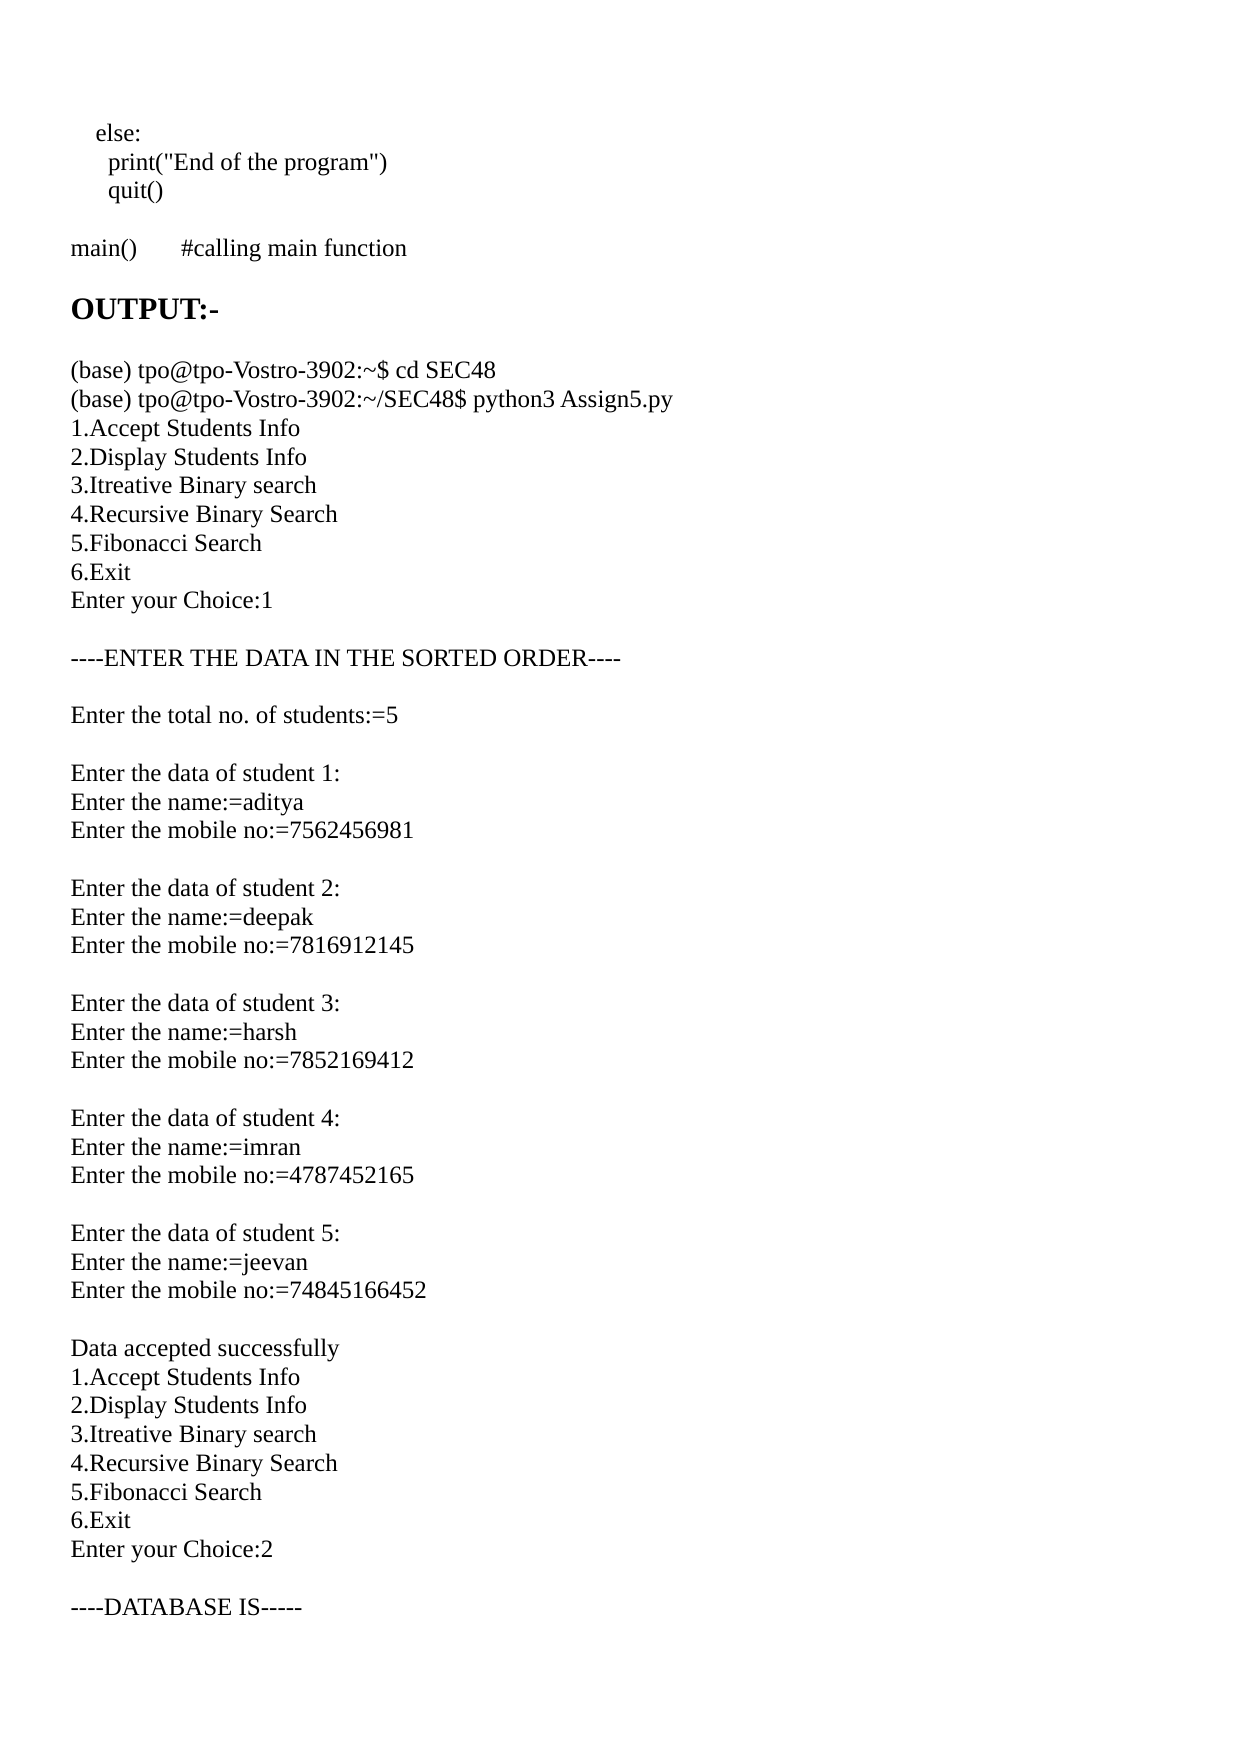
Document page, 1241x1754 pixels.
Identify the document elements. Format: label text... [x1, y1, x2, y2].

text Enter the data of student 3: [70, 988, 1139, 1017]
text (base) tpo@tpo-Vostro-3902:~/SEC48$ python3 Assign5.py [70, 384, 1139, 413]
text Enter the name:=jeevan [70, 1247, 1139, 1275]
text Enter the data of student 4: [70, 1103, 1139, 1132]
text Data accepted successfully [70, 1333, 1139, 1362]
text (base) tpo@tpo-Vostro-3902:~$ cd SEC48 [70, 355, 1139, 384]
text 6.Exit [70, 557, 1139, 585]
text Enter the name:=deepak [70, 902, 1139, 930]
text Enter your Choice:1 [70, 585, 1139, 614]
text Enter the mobile no:=74845166452 [70, 1275, 1139, 1304]
text 6.Exit [70, 1505, 1139, 1534]
text 5.Fibonacci Search [70, 1477, 1139, 1505]
text Enter the name:=aditya [70, 787, 1139, 815]
text quit() [70, 176, 1139, 204]
text 5.Fibonacci Search [70, 528, 1139, 557]
text main() #calling main function [70, 233, 1139, 262]
text 3.Itreative Binary search [70, 470, 1139, 499]
text Enter your Choice:2 [70, 1534, 1139, 1563]
text 1.Accept Students Info [70, 1362, 1139, 1390]
text Enter the mobile no:=7816912145 [70, 930, 1139, 959]
text Enter the name:=harsh [70, 1017, 1139, 1045]
text 4.Recursive Binary Search [70, 1448, 1139, 1477]
text ----ENTER THE DATA IN THE SORTED ORDER---- [70, 643, 1139, 672]
text Enter the mobile no:=4787452165 [70, 1160, 1139, 1189]
text print("End of the program") [70, 147, 1139, 176]
text Enter the data of student 2: [70, 873, 1139, 902]
text Enter the mobile no:=7852169412 [70, 1045, 1139, 1074]
text Enter the data of student 1: [70, 758, 1139, 787]
text Enter the data of student 5: [70, 1218, 1139, 1247]
text else: [70, 118, 1139, 147]
text 2.Display Students Info [70, 1390, 1139, 1419]
text 1.Accept Students Info [70, 413, 1139, 442]
text Enter the total no. of students:=5 [70, 700, 1139, 729]
text 4.Recursive Binary Search [70, 499, 1139, 528]
text 3.Itreative Binary search [70, 1419, 1139, 1448]
text 2.Display Students Info [70, 442, 1139, 470]
text Enter the mobile no:=7562456981 [70, 815, 1139, 844]
text Enter the name:=imran [70, 1132, 1139, 1160]
text OUTPUT:- [70, 291, 1139, 327]
text ----DATABASE IS----- [70, 1592, 1139, 1620]
